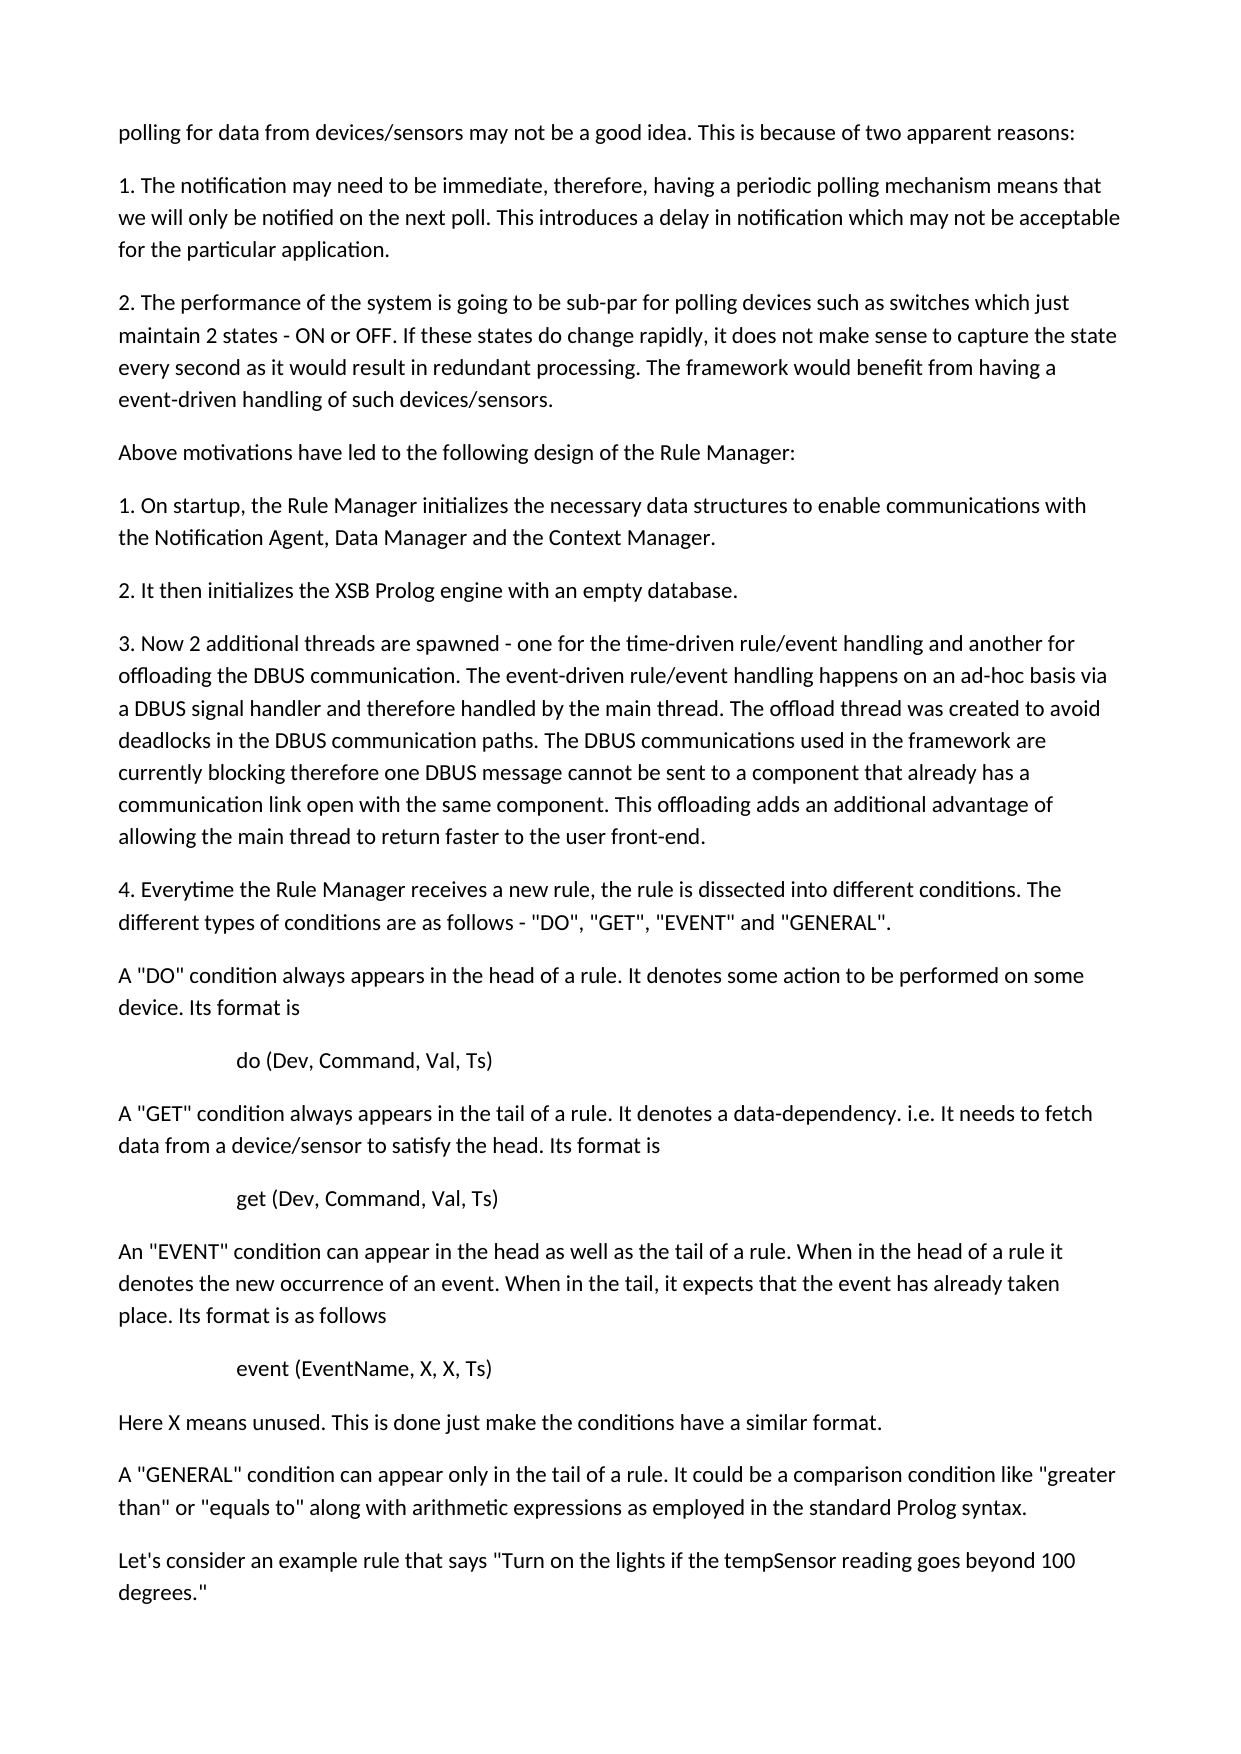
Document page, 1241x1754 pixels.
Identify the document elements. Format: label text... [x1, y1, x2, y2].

text 3. Now 2 additional threads are spawned - one for the time-driven rule/event handling and another for offloading the DBUS communication. The event-driven rule/event handling happens on an ad-hoc basis via a DBUS signal handler and therefore handled by the main thread. The offload thread was created to avoid deadlocks in the DBUS communication paths. The DBUS communications used in the framework are currently blocking therefore one DBUS message cannot be sent to a component that already has a communication link open with the same component. This offloading adds an additional advantage of allowing the main thread to return faster to the user front-end. [118, 629, 1122, 851]
text A "GET" condition always appears in the tail of a rule. It denotes a data-dependency. i.e. It needs to fetch data from a device/sensor to satisfy the head. Its format is [118, 1099, 1122, 1159]
text 1. On startup, the Rule Manager initializes the necessary data structures to enable communications with the Notification Agent, Data Manager and the Context Manager. [118, 491, 1122, 551]
text Here X means unused. This is done just make the conditions have a similar format. [118, 1408, 1122, 1436]
text A "GENERAL" condition can appear only in the tail of a rule. It could be a comparison condition like "greater than" or "equals to" along with arithmetic expressions as employed in the standard Prolog syntax. [118, 1461, 1122, 1521]
text 2. The performance of the system is going to be sub-par for polling devices such as switches which just maintain 2 states - ON or OFF. If these states do change rapidly, it does not make sense to capture the state every second as it would result in redundant processing. The framework would benefit from having a event-driven handling of such devices/sensors. [118, 288, 1122, 413]
text Above motivations have led to the following design of the Rule Manager: [118, 438, 1122, 466]
text An "EVENT" condition can appear in the head as well as the tail of a rule. When in the head of a rule it denotes the new occurrence of an event. When in the tail, it expects that the event has already taken place. Its format is as follows [118, 1237, 1122, 1329]
text get (Dev, Command, Val, Ts) [118, 1184, 1122, 1212]
text do (Dev, Command, Val, Ts) [118, 1046, 1122, 1074]
text 2. It then initializes the XSB Prolog engine with an empty database. [118, 576, 1122, 604]
text 1. The notification may need to be immediate, therefore, having a periodic polling mechanism means that we will only be notified on the next poll. This introduces a delay in notification which may not be acceptable for the particular application. [118, 171, 1122, 263]
text event (EventName, X, X, Ts) [118, 1354, 1122, 1383]
text 4. Everytime the Rule Manager receives a new rule, the rule is dissected into different conditions. The different types of conditions are as follows - "DO", "GET", "EVENT" and "GENERAL". [118, 876, 1122, 936]
text polling for data from devices/sensors may not be a good idea. This is because of two apparent reasons: [118, 118, 1122, 146]
text A "DO" condition always appears in the head of a rule. It denotes some action to be performed on some device. Its format is [118, 961, 1122, 1021]
text Let's consider an example rule that says "Turn on the lights if the tempSensor reading goes beyond 100 degrees." [118, 1546, 1122, 1606]
